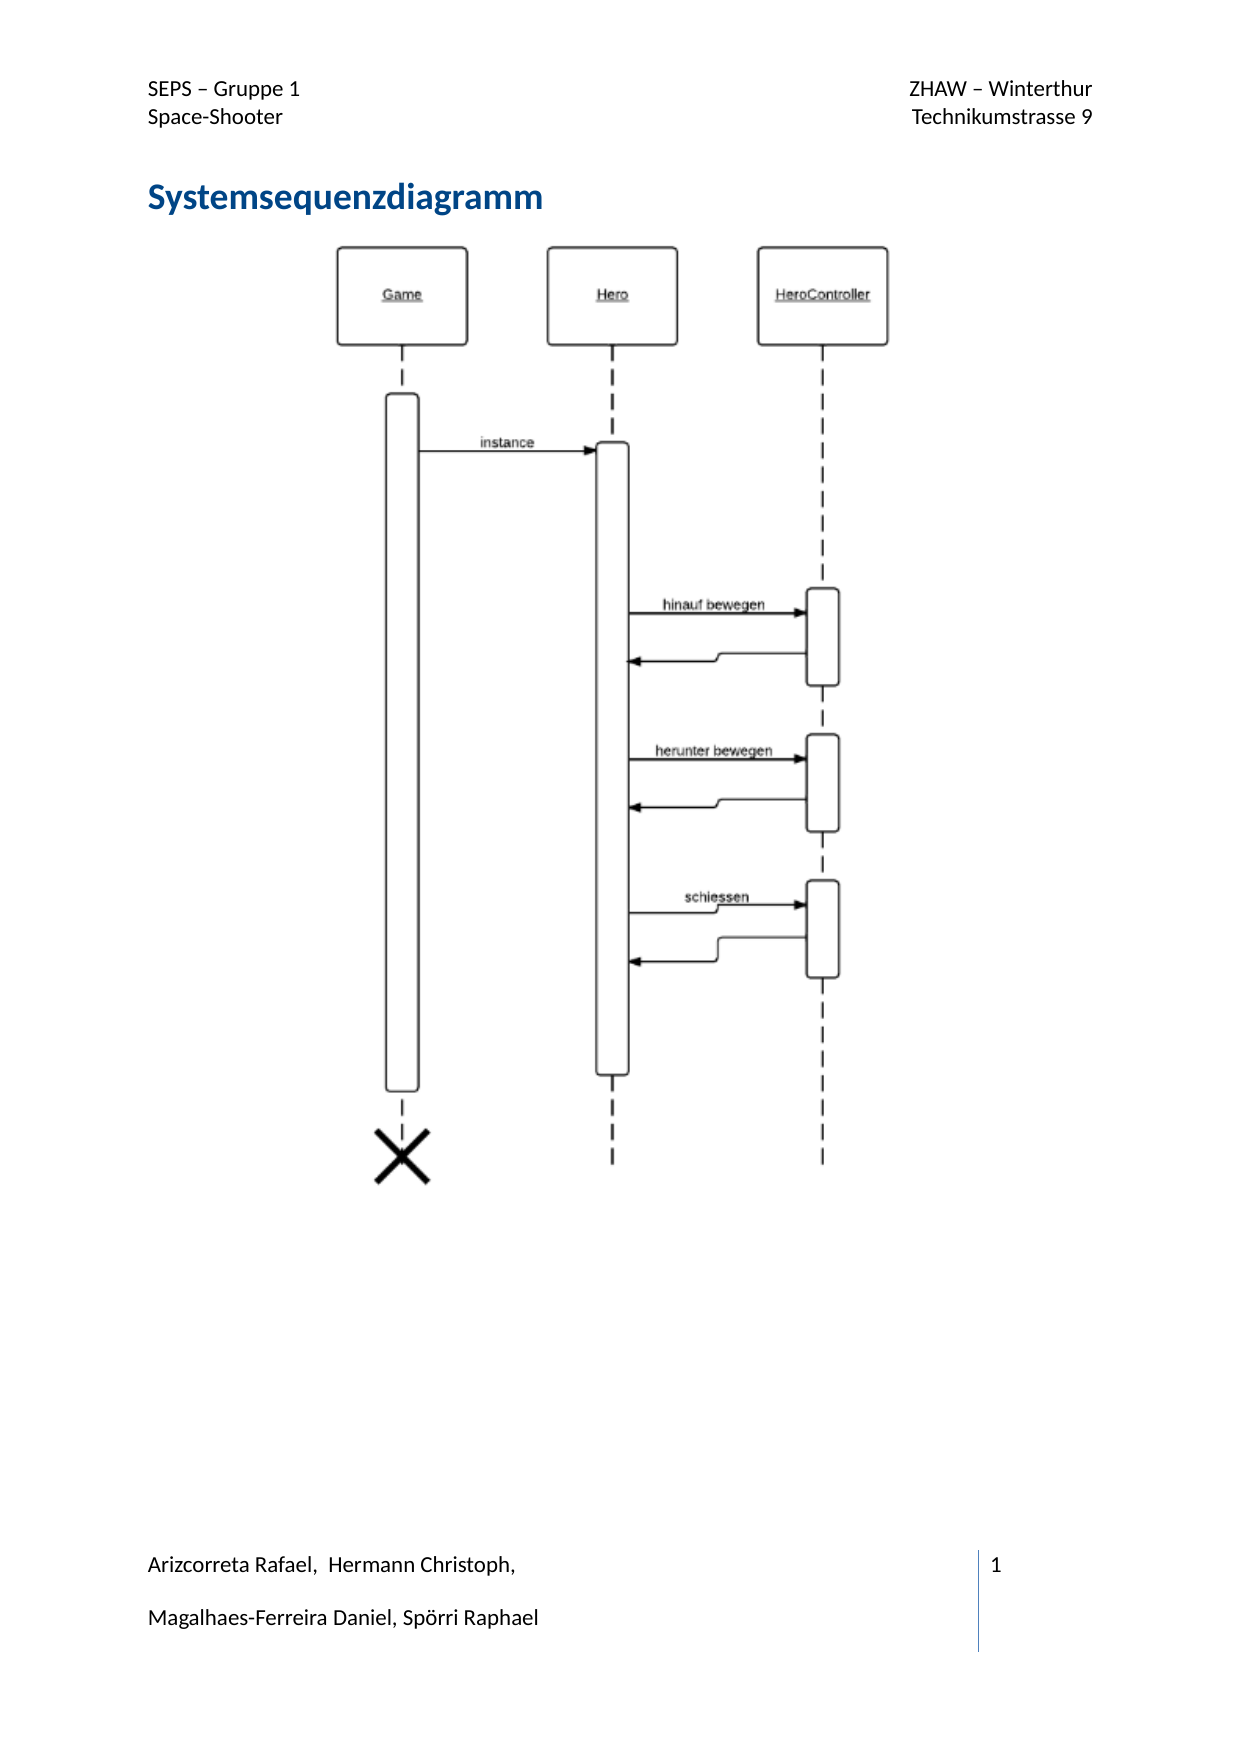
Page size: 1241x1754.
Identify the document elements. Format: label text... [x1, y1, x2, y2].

title Systemsequenzdiagramm [148, 173, 1093, 218]
